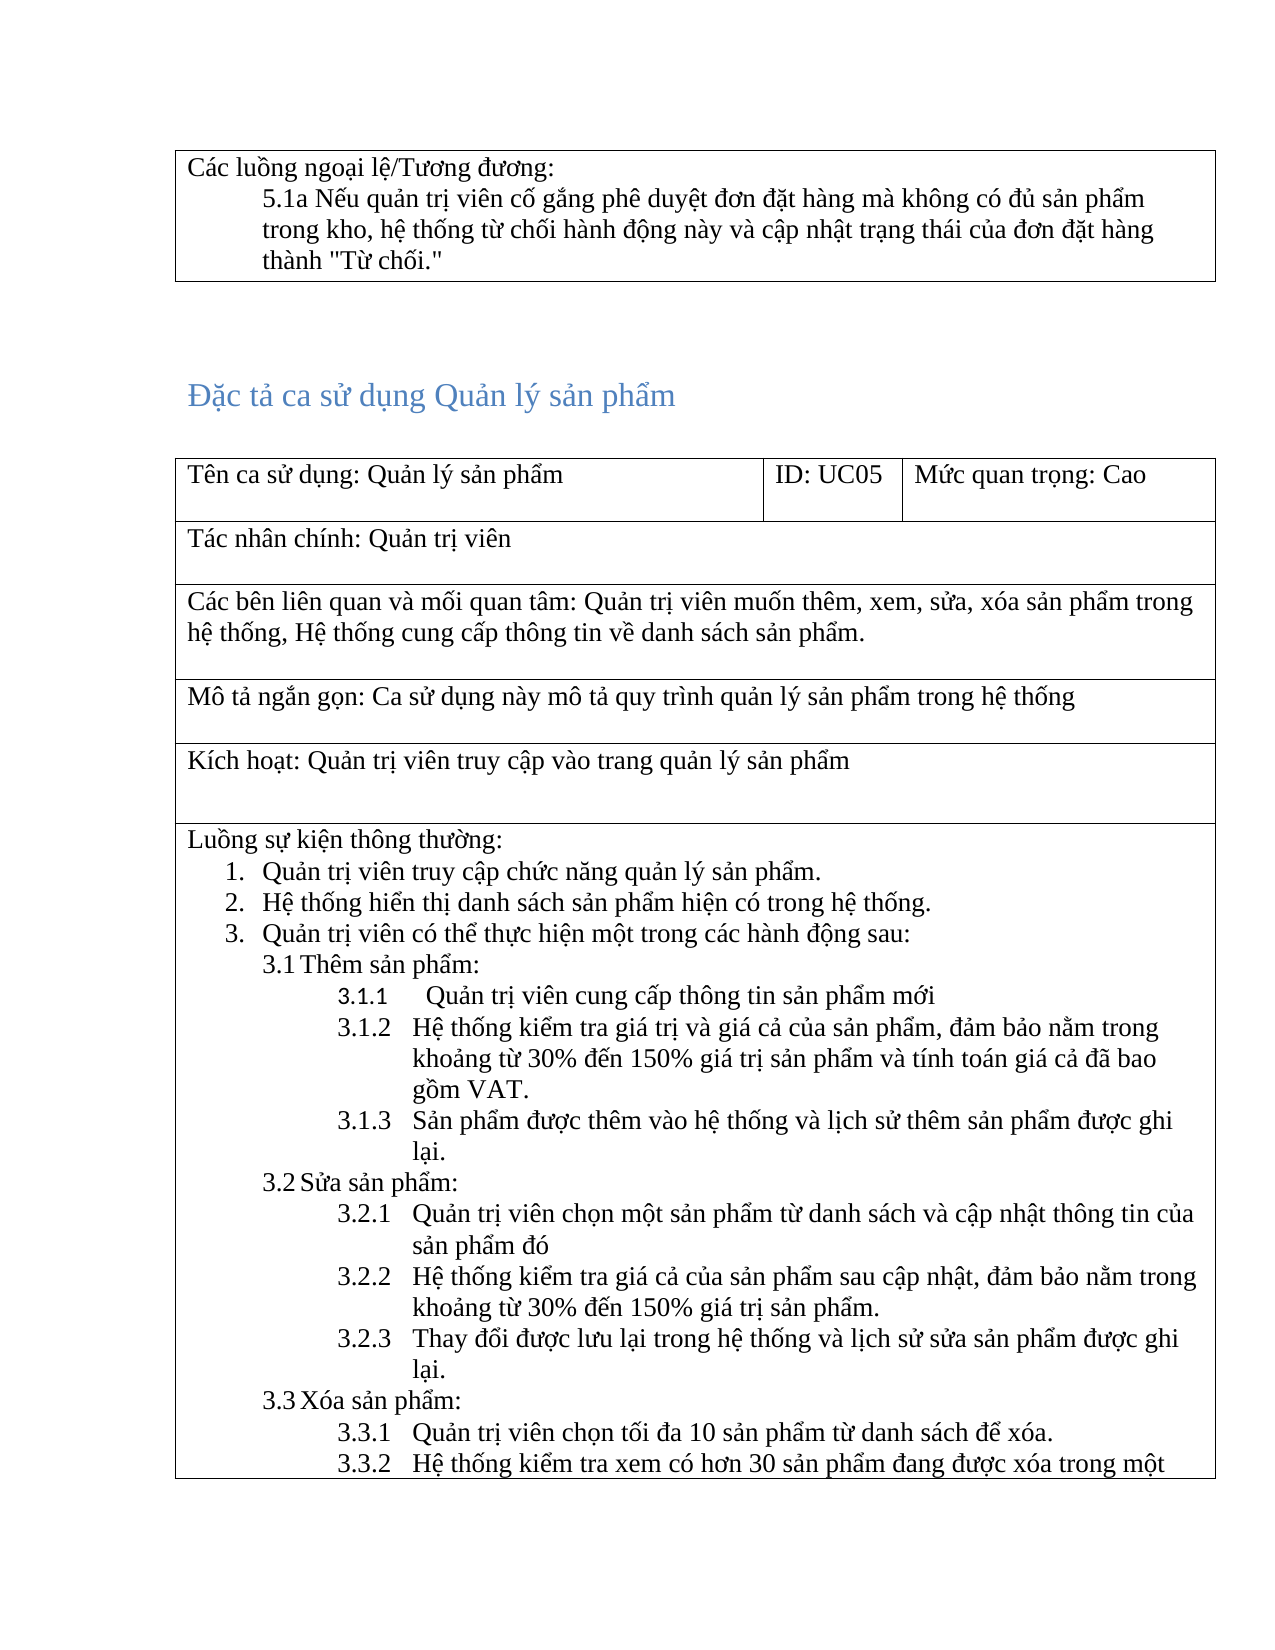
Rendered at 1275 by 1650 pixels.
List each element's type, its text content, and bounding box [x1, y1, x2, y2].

table_cell Luồng sự kiện thông thường: Quản trị viên truy cập chức năng quản lý sản phẩm. Hệ thống hiển thị danh sách sản phẩm hiện có trong hệ thống. Quản trị viên có thể thực hiện một trong các hành động sau: Thêm sản phẩm: Quản trị viên cung cấp thông tin sản phẩm mới Hệ thống kiểm tra giá trị và giá cả của sản phẩm, đảm bảo nằm trong khoảng từ 30% đến 150% giá trị sản phẩm và tính toán giá cả đã bao gồm VAT. Sản phẩm được thêm vào hệ thống và lịch sử thêm sản phẩm được ghi lại. Sửa sản phẩm: Quản trị viên chọn một sản phẩm từ danh sách và cập nhật thông tin của sản phẩm đó Hệ thống kiểm tra giá cả của sản phẩm sau cập nhật, đảm bảo nằm trong khoảng từ 30% đến 150% giá trị sản phẩm. Thay đổi được lưu lại trong hệ thống và lịch sử sửa sản phẩm được ghi lại. Xóa sản phẩm: Quản trị viên chọn tối đa 10 sản phẩm từ danh sách để xóa. Hệ thống kiểm tra xem có hơn 30 sản phẩm đang được xóa trong một ngày không. Sản phẩm bị xóa khỏi hệ thống và lịch sử xóa sản phẩm được ghi lại. Quản trị viên có thể tiếp tục thực hiện các hành động trên cho các sản phẩm khác. [176, 824, 1215, 1478]
table_cell Mô tả ngắn gọn: Ca sử dụng này mô tả quy trình quản lý sản phẩm trong hệ thống [176, 680, 1215, 743]
title Đặc tả ca sử dụng Quản lý sản phẩm [187, 376, 1087, 414]
table_cell Tác nhân chính: Quản trị viên [176, 522, 1215, 584]
table_header Tên ca sử dụng: Quản lý sản phẩm [176, 459, 763, 521]
table_header ID: UC05 [764, 459, 902, 521]
table_cell Các bên liên quan và mối quan tâm: Quản trị viên muốn thêm, xem, sửa, xóa sản phẩm trong hệ thống, Hệ thống cung cấp thông tin về danh sách sản phẩm. [176, 585, 1215, 679]
table_cell Kích hoạt: Quản trị viên truy cập vào trang quản lý sản phẩm [176, 744, 1215, 822]
table_cell Các luồng ngoại lệ/Tương đương: 5.1a Nếu quản trị viên cố gắng phê duyệt đơn đặt hàng mà không có đủ sản phẩm trong kho, hệ thống từ chối hành động này và cập nhật trạng thái của đơn đặt hàng thành "Từ chối." [176, 151, 1215, 281]
table_header Mức quan trọng: Cao [903, 459, 1215, 521]
